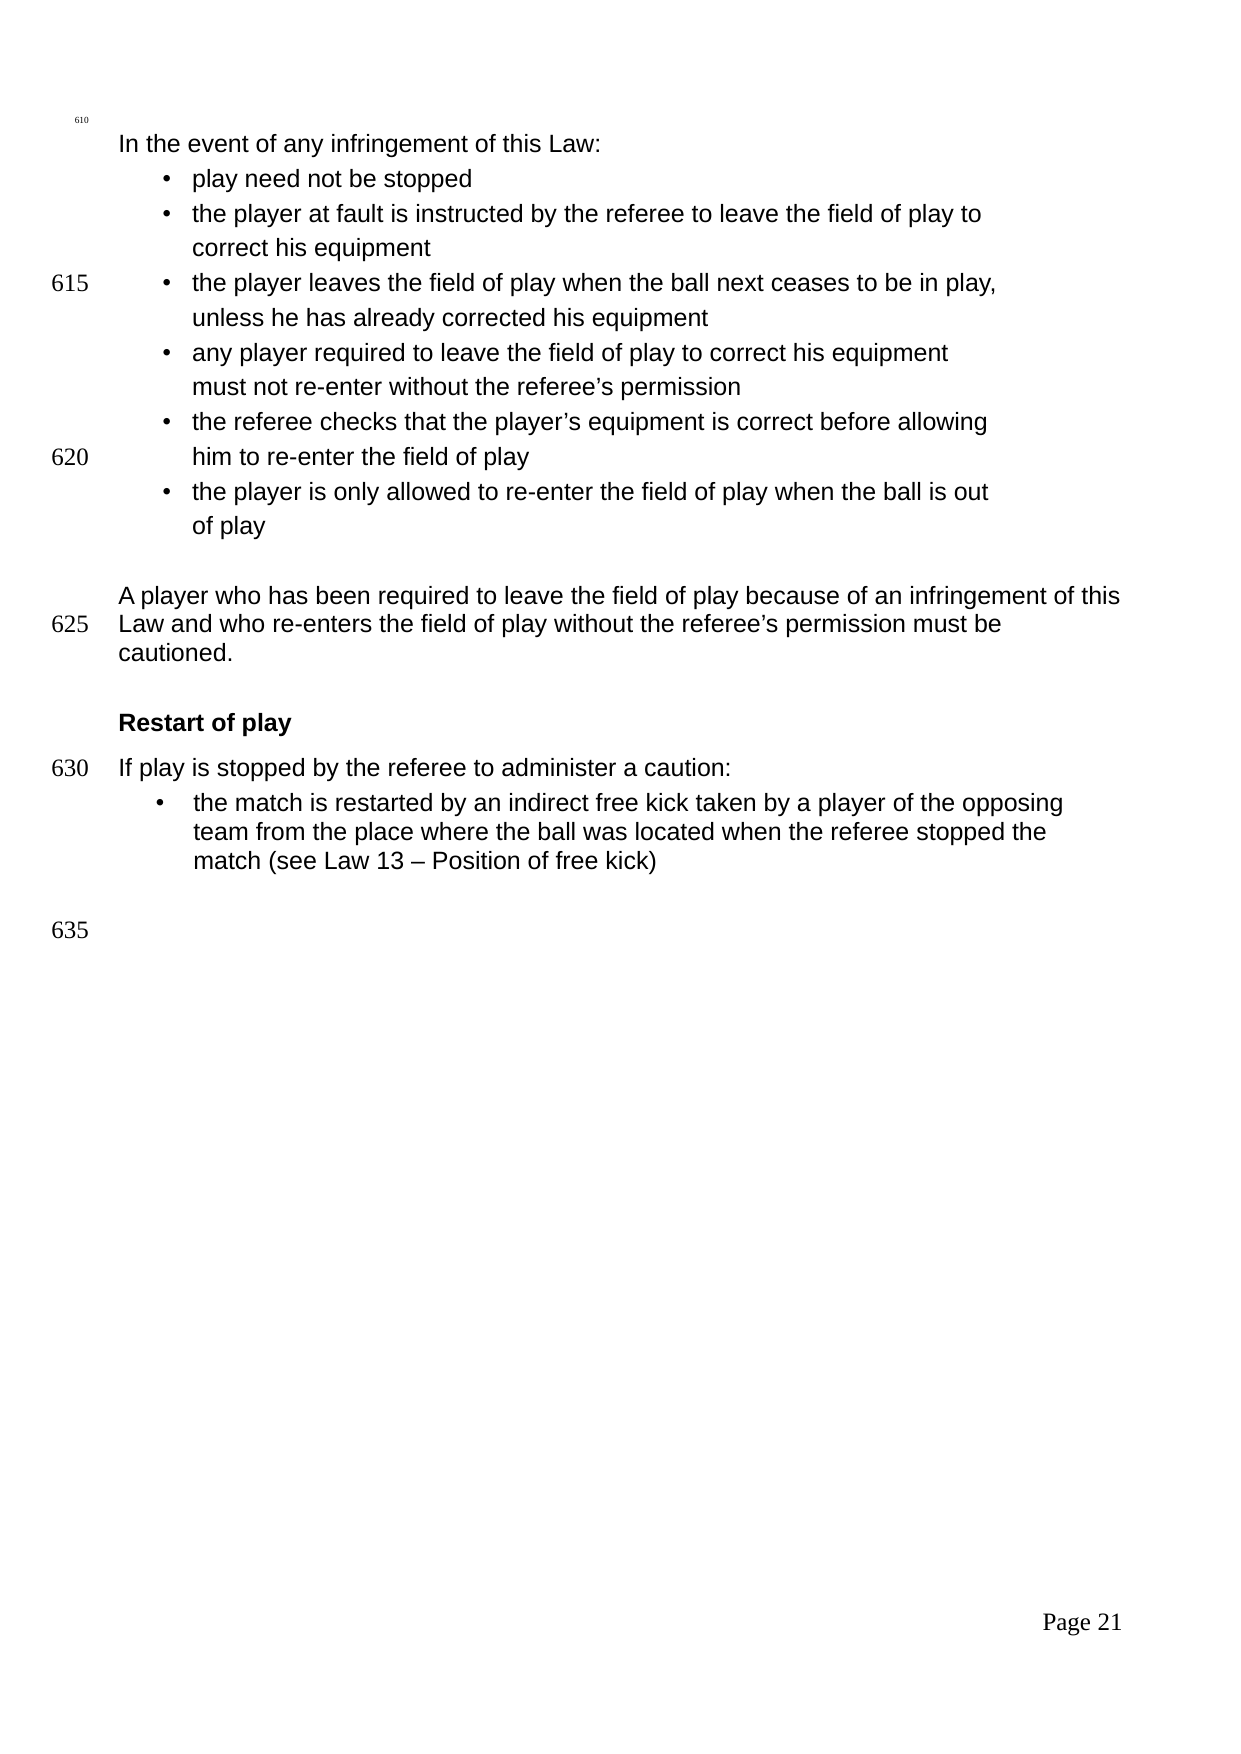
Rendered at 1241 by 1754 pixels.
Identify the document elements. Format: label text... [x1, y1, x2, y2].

list play need not be stopped [162, 164, 1122, 193]
list the player is only allowed to re-enter the field of play when the ball is out [162, 477, 1122, 505]
text Restart of play [118, 708, 1122, 736]
list unless he has already corrected his equipment [162, 303, 1122, 332]
text In the event of any infringement of this Law: [118, 118, 1122, 158]
list him to re-enter the field of play [162, 442, 1122, 471]
list the player at fault is instructed by the referee to leave the field of play to [162, 199, 1122, 227]
list the referee checks that the player’s equipment is correct before allowing [162, 407, 1122, 436]
text A player who has been required to leave the field of play because of an infringement of this Law and who re-enters the field of play without the referee’s permission must be cautioned. [118, 581, 1122, 667]
list the match is restarted by an indirect free kick taken by a player of the opposing team from the place where the ball was located when the referee stopped the match (see Law 13 – Position of free kick) [156, 788, 1122, 874]
list must not re-enter without the referee’s permission [162, 372, 1122, 401]
text If play is stopped by the referee to administer a caution: [118, 742, 1122, 782]
list the player leaves the field of play when the ball next ceases to be in play, [162, 268, 1122, 297]
list correct his equipment [162, 233, 1122, 262]
list of play [162, 511, 1122, 540]
list any player required to leave the field of play to correct his equipment [162, 338, 1122, 366]
